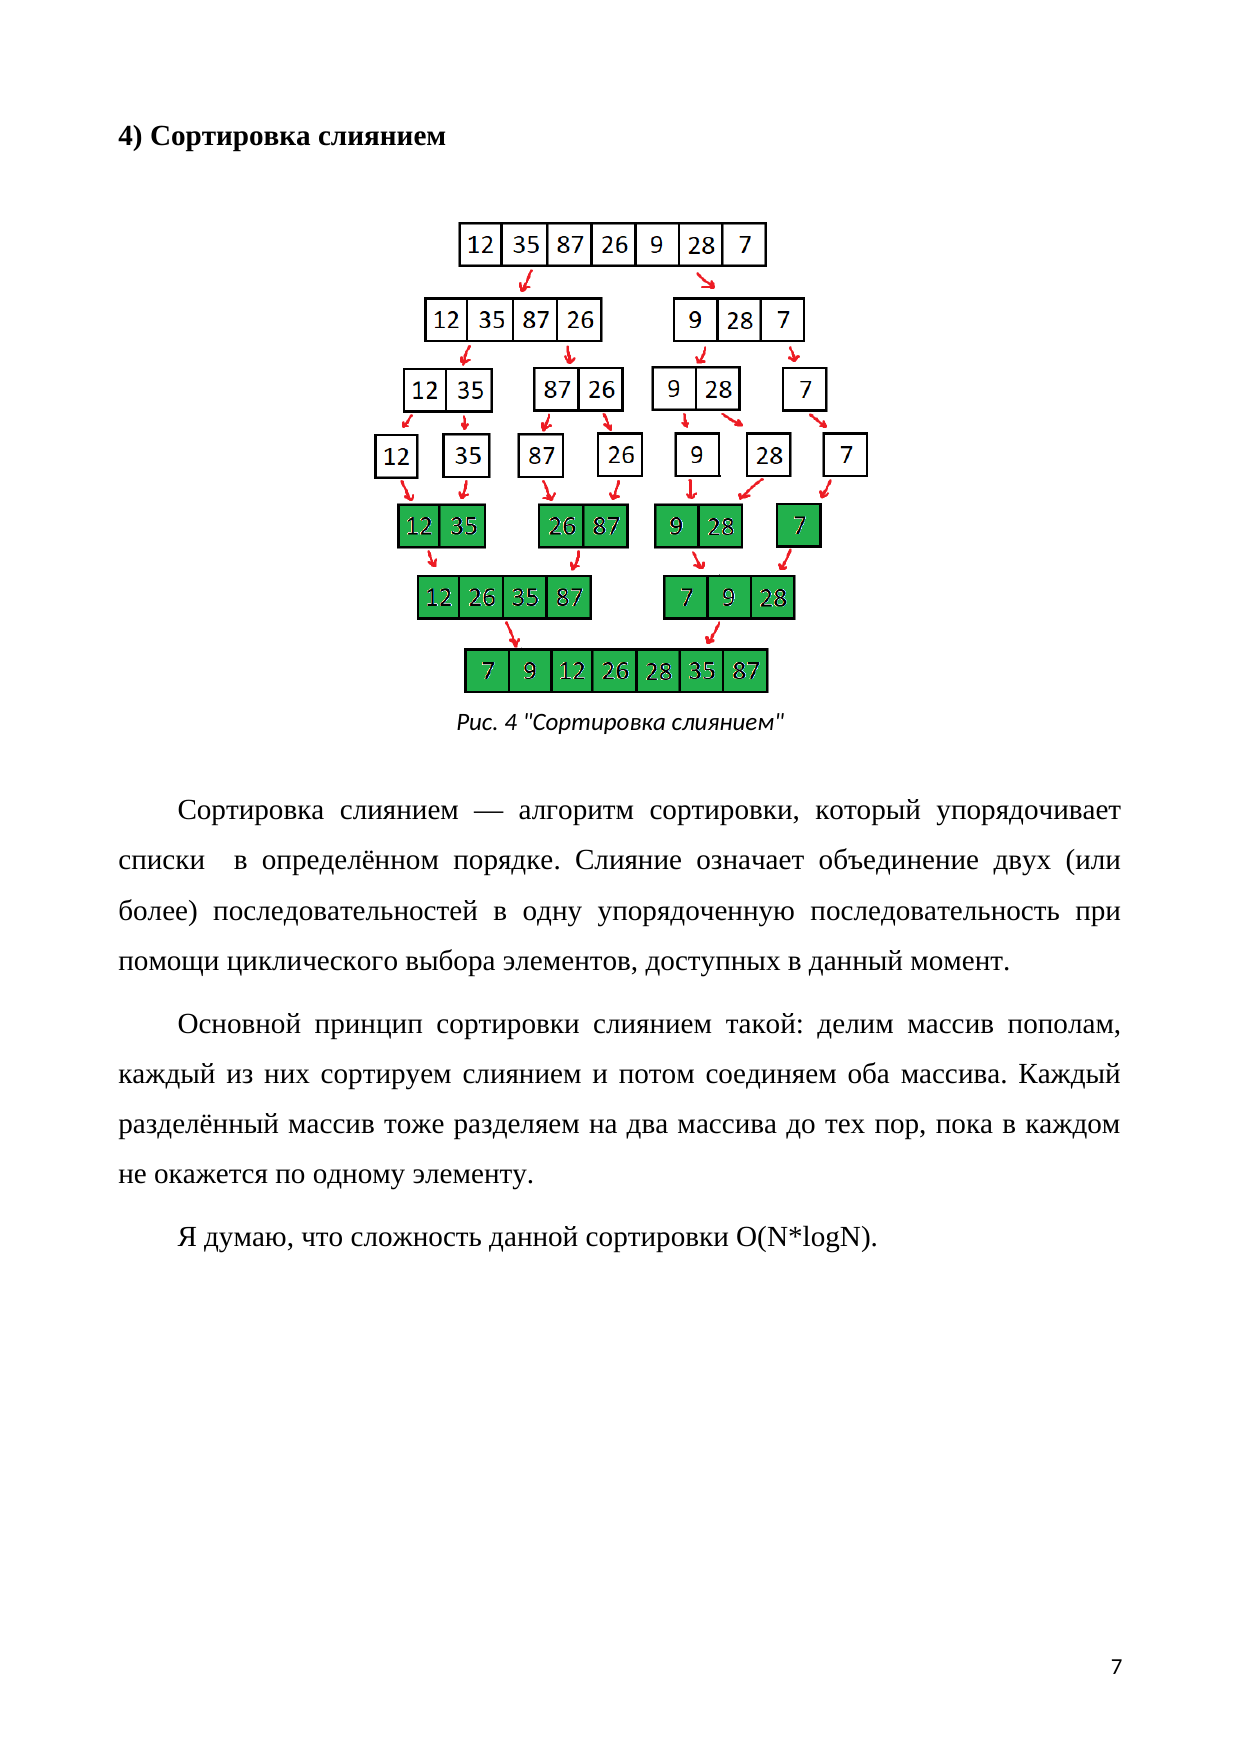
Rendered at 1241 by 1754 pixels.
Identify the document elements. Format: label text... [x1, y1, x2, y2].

picture [315, 193, 926, 706]
text Сортировка слиянием — алгоритм сортировки, который упорядочивает списки в определённом порядке. Слияние означает объединение двух (или более) последовательностей в одну упорядоченную последовательность при помощи циклического выбора элементов, доступных в данный момент. [118, 734, 1122, 976]
text 4) Сортировка слиянием [118, 118, 1122, 152]
text Основной принцип сортировки слиянием такой: делим массив пополам, каждый из них сортируем слиянием и потом соединяем оба массива. Каждый разделённый массив тоже разделяем на два массива до тех пор, пока в каждом не окажется по одному элементу. [118, 1006, 1122, 1190]
text Я думаю, что сложность данной сортировки О(N*logN). [118, 1219, 1122, 1253]
text Рис. 4 "Сортировка слиянием" [315, 706, 925, 736]
